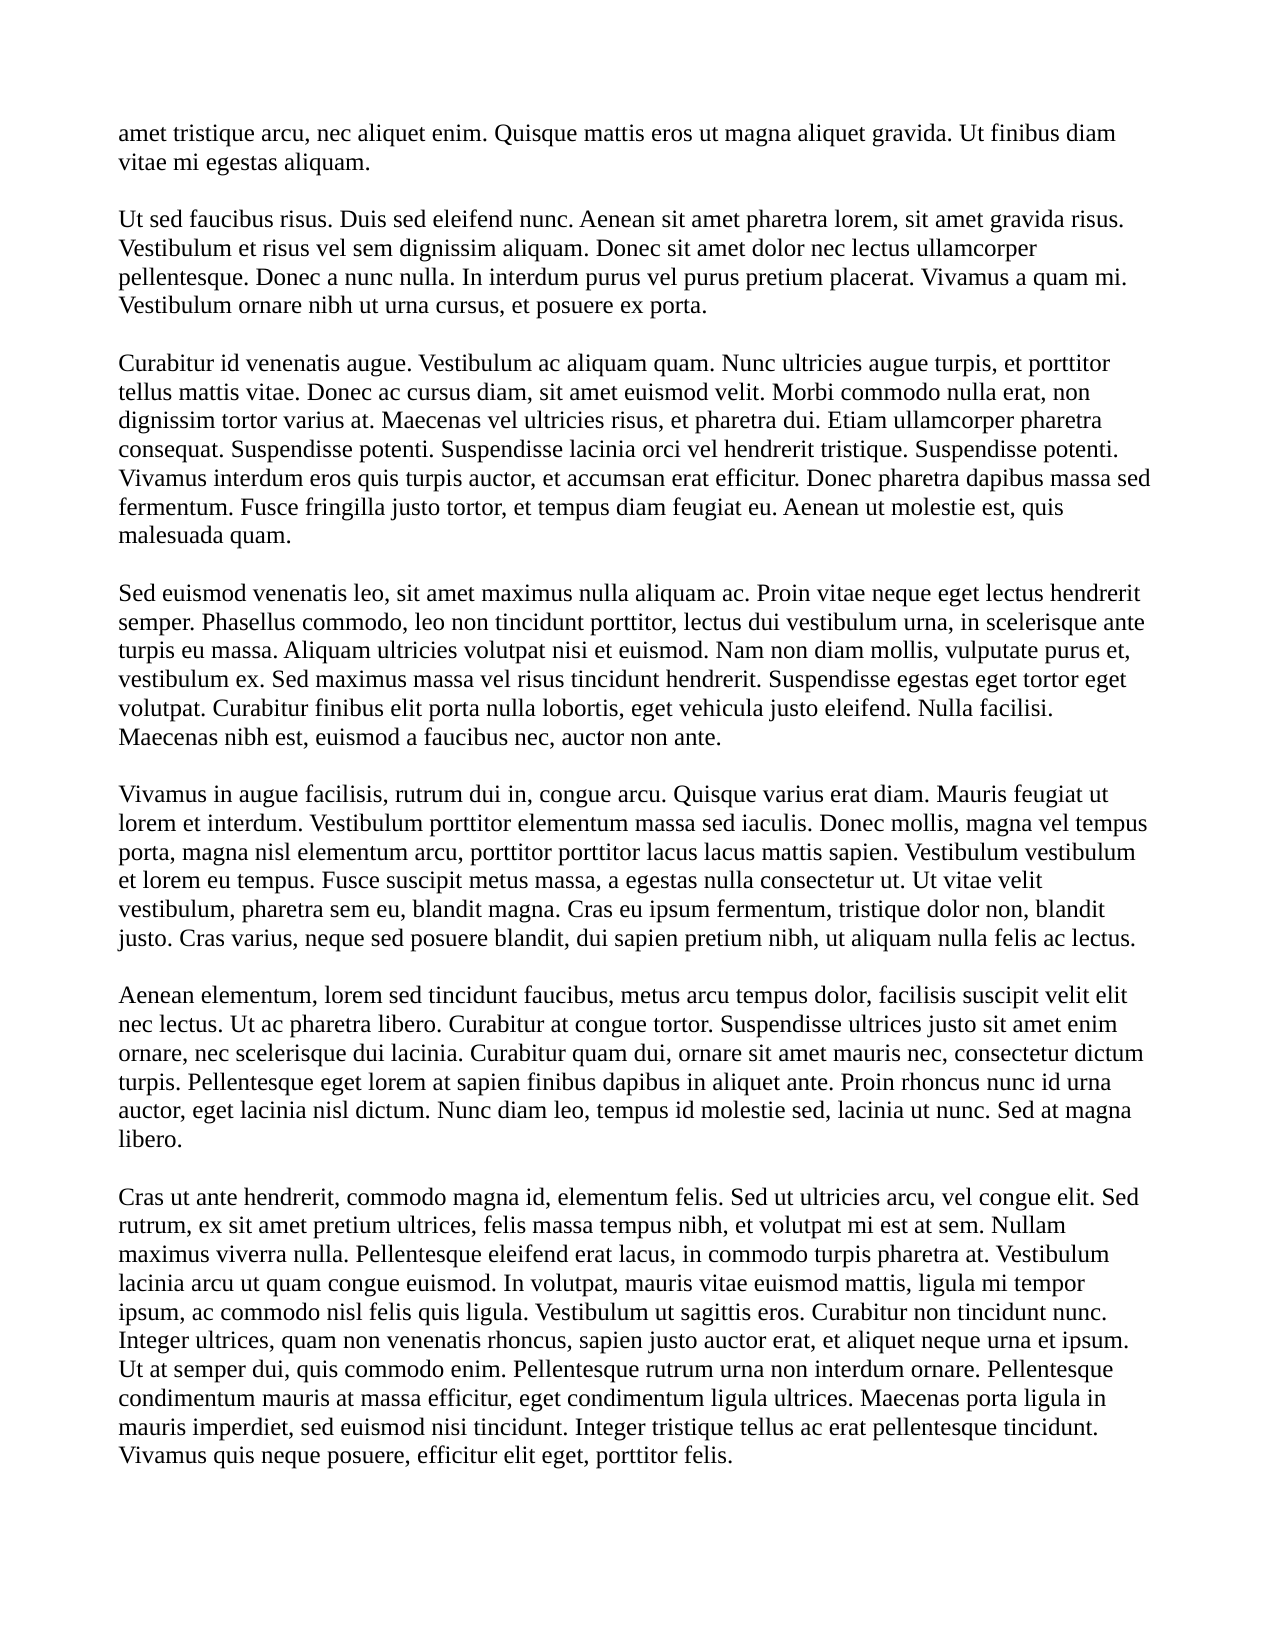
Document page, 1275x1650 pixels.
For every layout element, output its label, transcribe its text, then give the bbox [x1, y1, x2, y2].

text Sed euismod venenatis leo, sit amet maximus nulla aliquam ac. Proin vitae neque eget lectus hendrerit semper. Phasellus commodo, leo non tincidunt porttitor, lectus dui vestibulum urna, in scelerisque ante turpis eu massa. Aliquam ultricies volutpat nisi et euismod. Nam non diam mollis, vulputate purus et, vestibulum ex. Sed maximus massa vel risus tincidunt hendrerit. Suspendisse egestas eget tortor eget volutpat. Curabitur finibus elit porta nulla lobortis, eget vehicula justo eleifend. Nulla facilisi. Maecenas nibh est, euismod a faucibus nec, auctor non ante. [118, 578, 1157, 751]
text Ut sed faucibus risus. Duis sed eleifend nunc. Aenean sit amet pharetra lorem, sit amet gravida risus. Vestibulum et risus vel sem dignissim aliquam. Donec sit amet dolor nec lectus ullamcorper pellentesque. Donec a nunc nulla. In interdum purus vel purus pretium placerat. Vivamus a quam mi. Vestibulum ornare nibh ut urna cursus, et posuere ex porta. [118, 204, 1157, 319]
text Vivamus in augue facilisis, rutrum dui in, congue arcu. Quisque varius erat diam. Mauris feugiat ut lorem et interdum. Vestibulum porttitor elementum massa sed iaculis. Donec mollis, magna vel tempus porta, magna nisl elementum arcu, porttitor porttitor lacus lacus mattis sapien. Vestibulum vestibulum et lorem eu tempus. Fusce suscipit metus massa, a egestas nulla consectetur ut. Ut vitae velit vestibulum, pharetra sem eu, blandit magna. Cras eu ipsum fermentum, tristique dolor non, blandit justo. Cras varius, neque sed posuere blandit, dui sapien pretium nibh, ut aliquam nulla felis ac lectus. [118, 779, 1157, 952]
text Curabitur id venenatis augue. Vestibulum ac aliquam quam. Nunc ultricies augue turpis, et porttitor tellus mattis vitae. Donec ac cursus diam, sit amet euismod velit. Morbi commodo nulla erat, non dignissim tortor varius at. Maecenas vel ultricies risus, et pharetra dui. Etiam ullamcorper pharetra consequat. Suspendisse potenti. Suspendisse lacinia orci vel hendrerit tristique. Suspendisse potenti. Vivamus interdum eros quis turpis auctor, et accumsan erat efficitur. Donec pharetra dapibus massa sed fermentum. Fusce fringilla justo tortor, et tempus diam feugiat eu. Aenean ut molestie est, quis malesuada quam. [118, 348, 1157, 549]
text Cras ut ante hendrerit, commodo magna id, elementum felis. Sed ut ultricies arcu, vel congue elit. Sed rutrum, ex sit amet pretium ultrices, felis massa tempus nibh, et volutpat mi est at sem. Nullam maximus viverra nulla. Pellentesque eleifend erat lacus, in commodo turpis pharetra at. Vestibulum lacinia arcu ut quam congue euismod. In volutpat, mauris vitae euismod mattis, ligula mi tempor ipsum, ac commodo nisl felis quis ligula. Vestibulum ut sagittis eros. Curabitur non tincidunt nunc. Integer ultrices, quam non venenatis rhoncus, sapien justo auctor erat, et aliquet neque urna et ipsum. Ut at semper dui, quis commodo enim. Pellentesque rutrum urna non interdum ornare. Pellentesque condimentum mauris at massa efficitur, eget condimentum ligula ultrices. Maecenas porta ligula in mauris imperdiet, sed euismod nisi tincidunt. Integer tristique tellus ac erat pellentesque tincidunt. Vivamus quis neque posuere, efficitur elit eget, porttitor felis. [118, 1182, 1157, 1469]
text Aenean elementum, lorem sed tincidunt faucibus, metus arcu tempus dolor, facilisis suscipit velit elit nec lectus. Ut ac pharetra libero. Curabitur at congue tortor. Suspendisse ultrices justo sit amet enim ornare, nec scelerisque dui lacinia. Curabitur quam dui, ornare sit amet mauris nec, consectetur dictum turpis. Pellentesque eget lorem at sapien finibus dapibus in aliquet ante. Proin rhoncus nunc id urna auctor, eget lacinia nisl dictum. Nunc diam leo, tempus id molestie sed, lacinia ut nunc. Sed at magna libero. [118, 981, 1157, 1153]
text amet tristique arcu, nec aliquet enim. Quisque mattis eros ut magna aliquet gravida. Ut finibus diam vitae mi egestas aliquam. [118, 118, 1157, 176]
